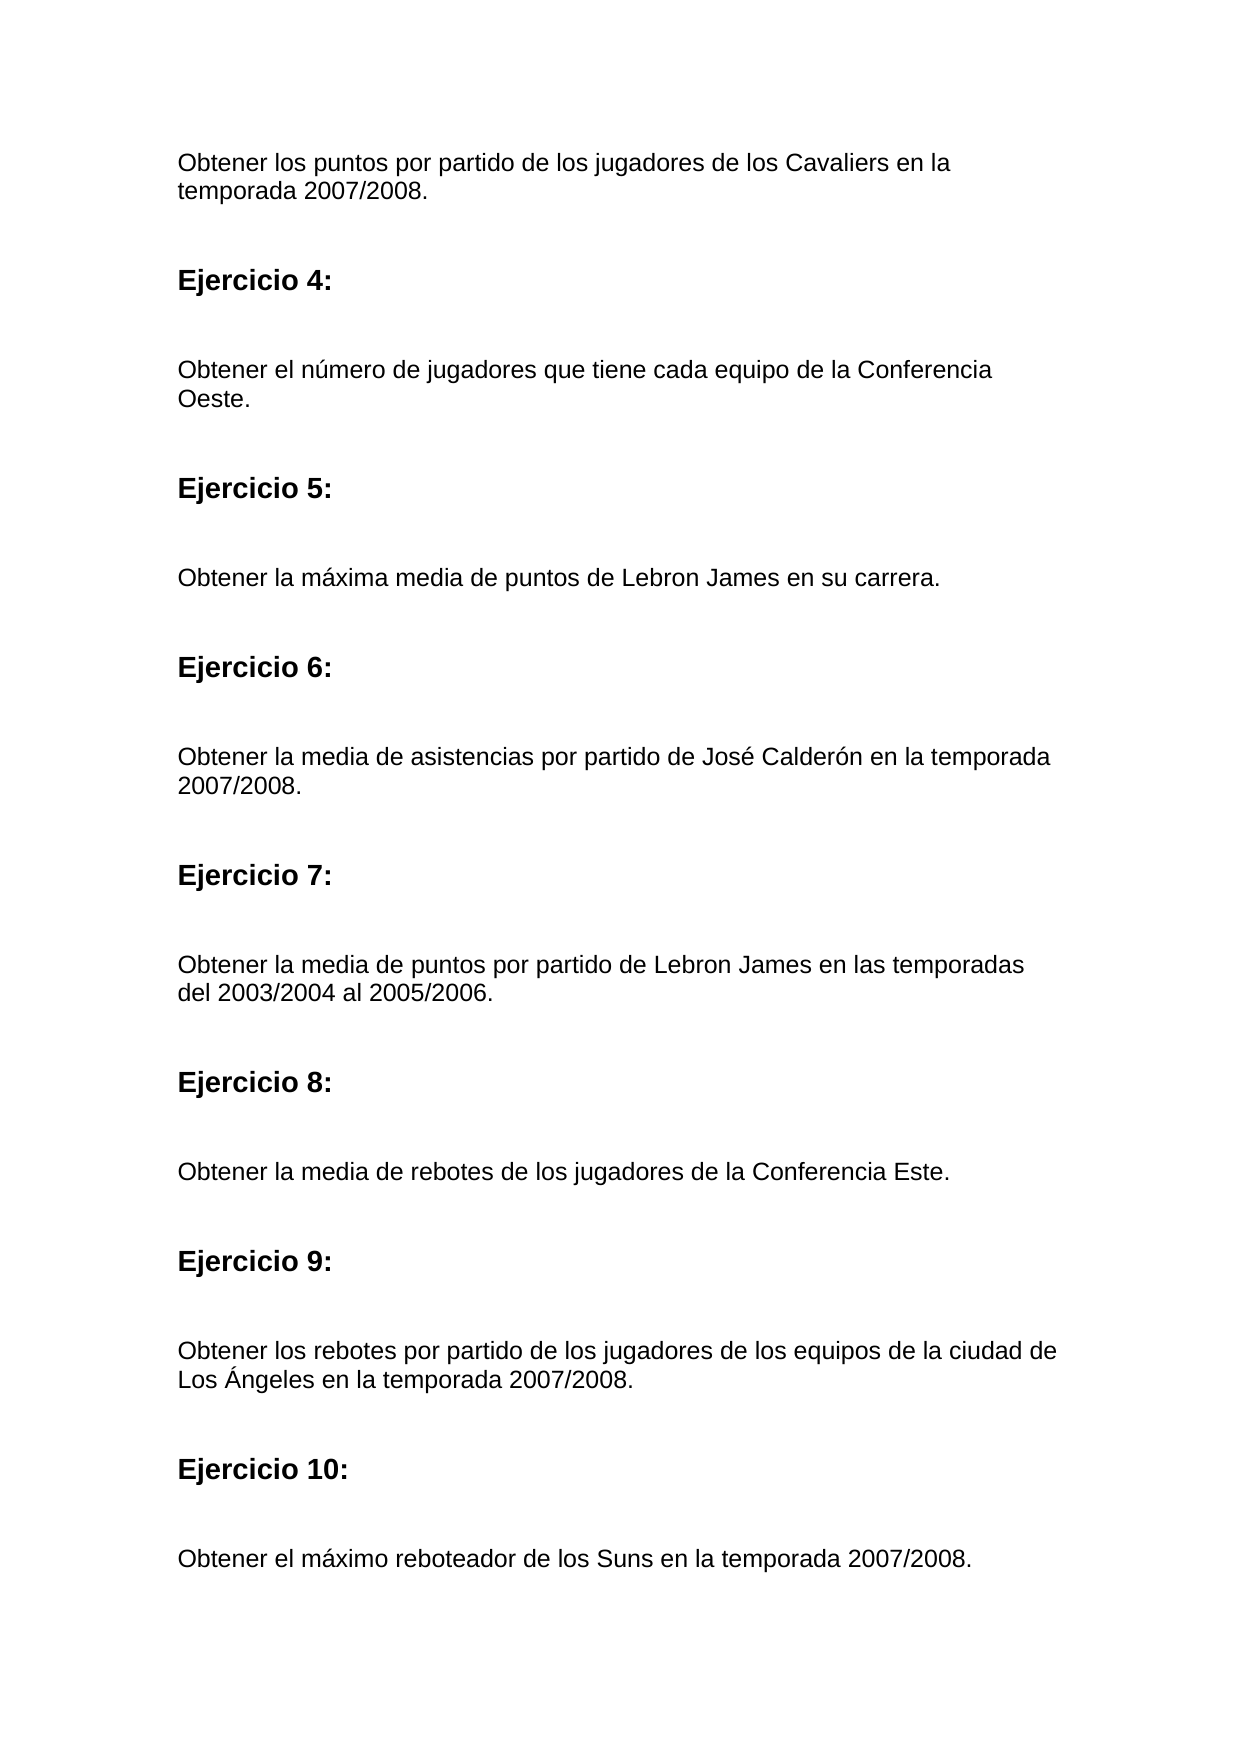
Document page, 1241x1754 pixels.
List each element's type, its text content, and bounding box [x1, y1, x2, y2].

text Obtener el máximo reboteador de los Suns en la temporada 2007/2008. [177, 1544, 1063, 1573]
text Ejercicio 7: [177, 858, 1063, 891]
text Ejercicio 6: [177, 650, 1063, 684]
text Obtener los puntos por partido de los jugadores de los Cavaliers en la temporada 2007/2008. [177, 148, 1063, 205]
text Obtener la media de rebotes de los jugadores de la Conferencia Este. [177, 1157, 1063, 1186]
text Ejercicio 10: [177, 1452, 1063, 1486]
text Ejercicio 4: [177, 263, 1063, 297]
text Ejercicio 5: [177, 471, 1063, 505]
text Obtener la media de asistencias por partido de José Calderón en la temporada 2007/2008. [177, 742, 1063, 799]
text Ejercicio 8: [177, 1066, 1063, 1099]
text Ejercicio 9: [177, 1244, 1063, 1278]
text Obtener la máxima media de puntos de Lebron James en su carrera. [177, 563, 1063, 592]
text Obtener los rebotes por partido de los jugadores de los equipos de la ciudad de Los Ángeles en la temporada 2007/2008. [177, 1336, 1063, 1394]
text Obtener la media de puntos por partido de Lebron James en las temporadas del 2003/2004 al 2005/2006. [177, 950, 1063, 1007]
text Obtener el número de jugadores que tiene cada equipo de la Conferencia Oeste. [177, 355, 1063, 413]
